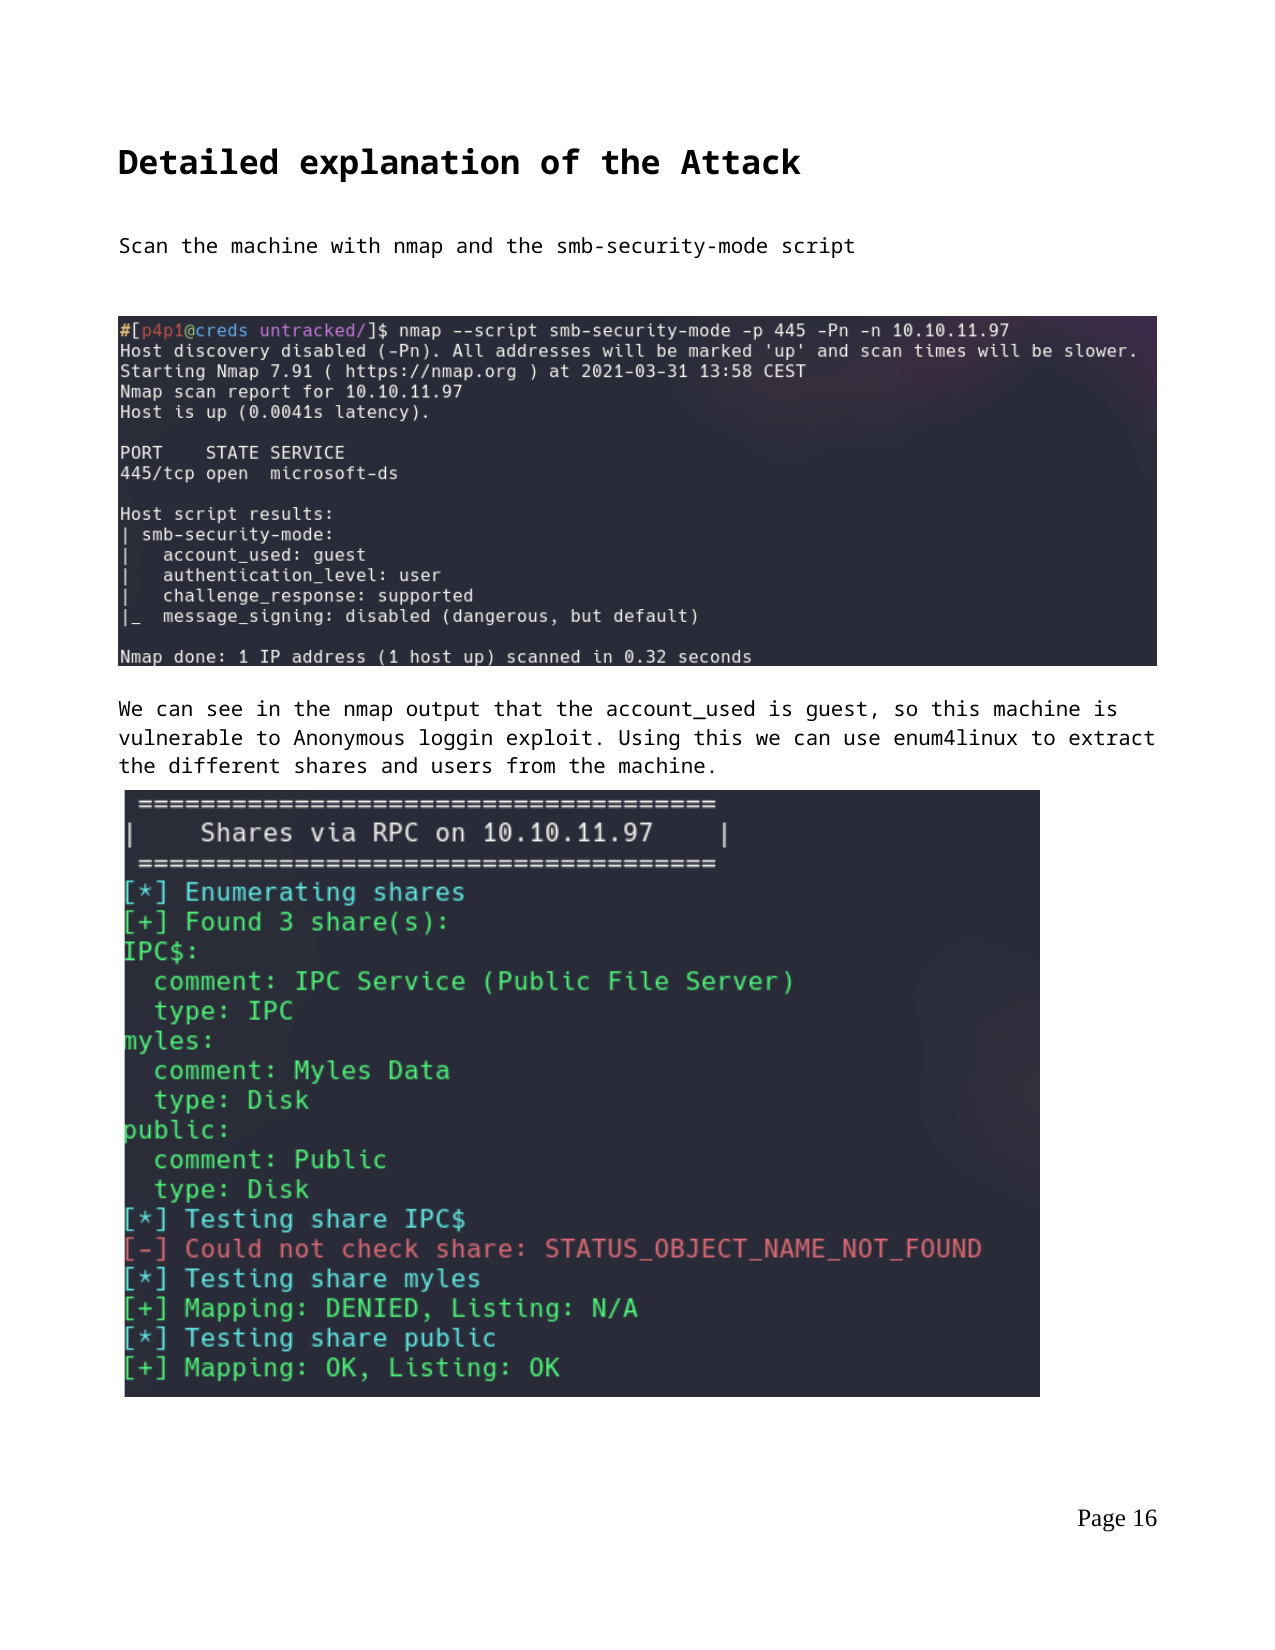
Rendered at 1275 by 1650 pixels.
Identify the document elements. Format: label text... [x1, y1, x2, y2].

subtitle Detailed explanation of the Attack [118, 139, 1157, 185]
text Scan the machine with nmap and the smb-security-mode script [118, 231, 1157, 260]
picture [124, 790, 1040, 1397]
text We can see in the nmap output that the account_used is guest, so this machine is vulnerable to Anonymous loggin exploit. Using this we can use enum4linux to extract the different shares and users from the machine. [118, 694, 1157, 780]
picture [118, 316, 1157, 666]
